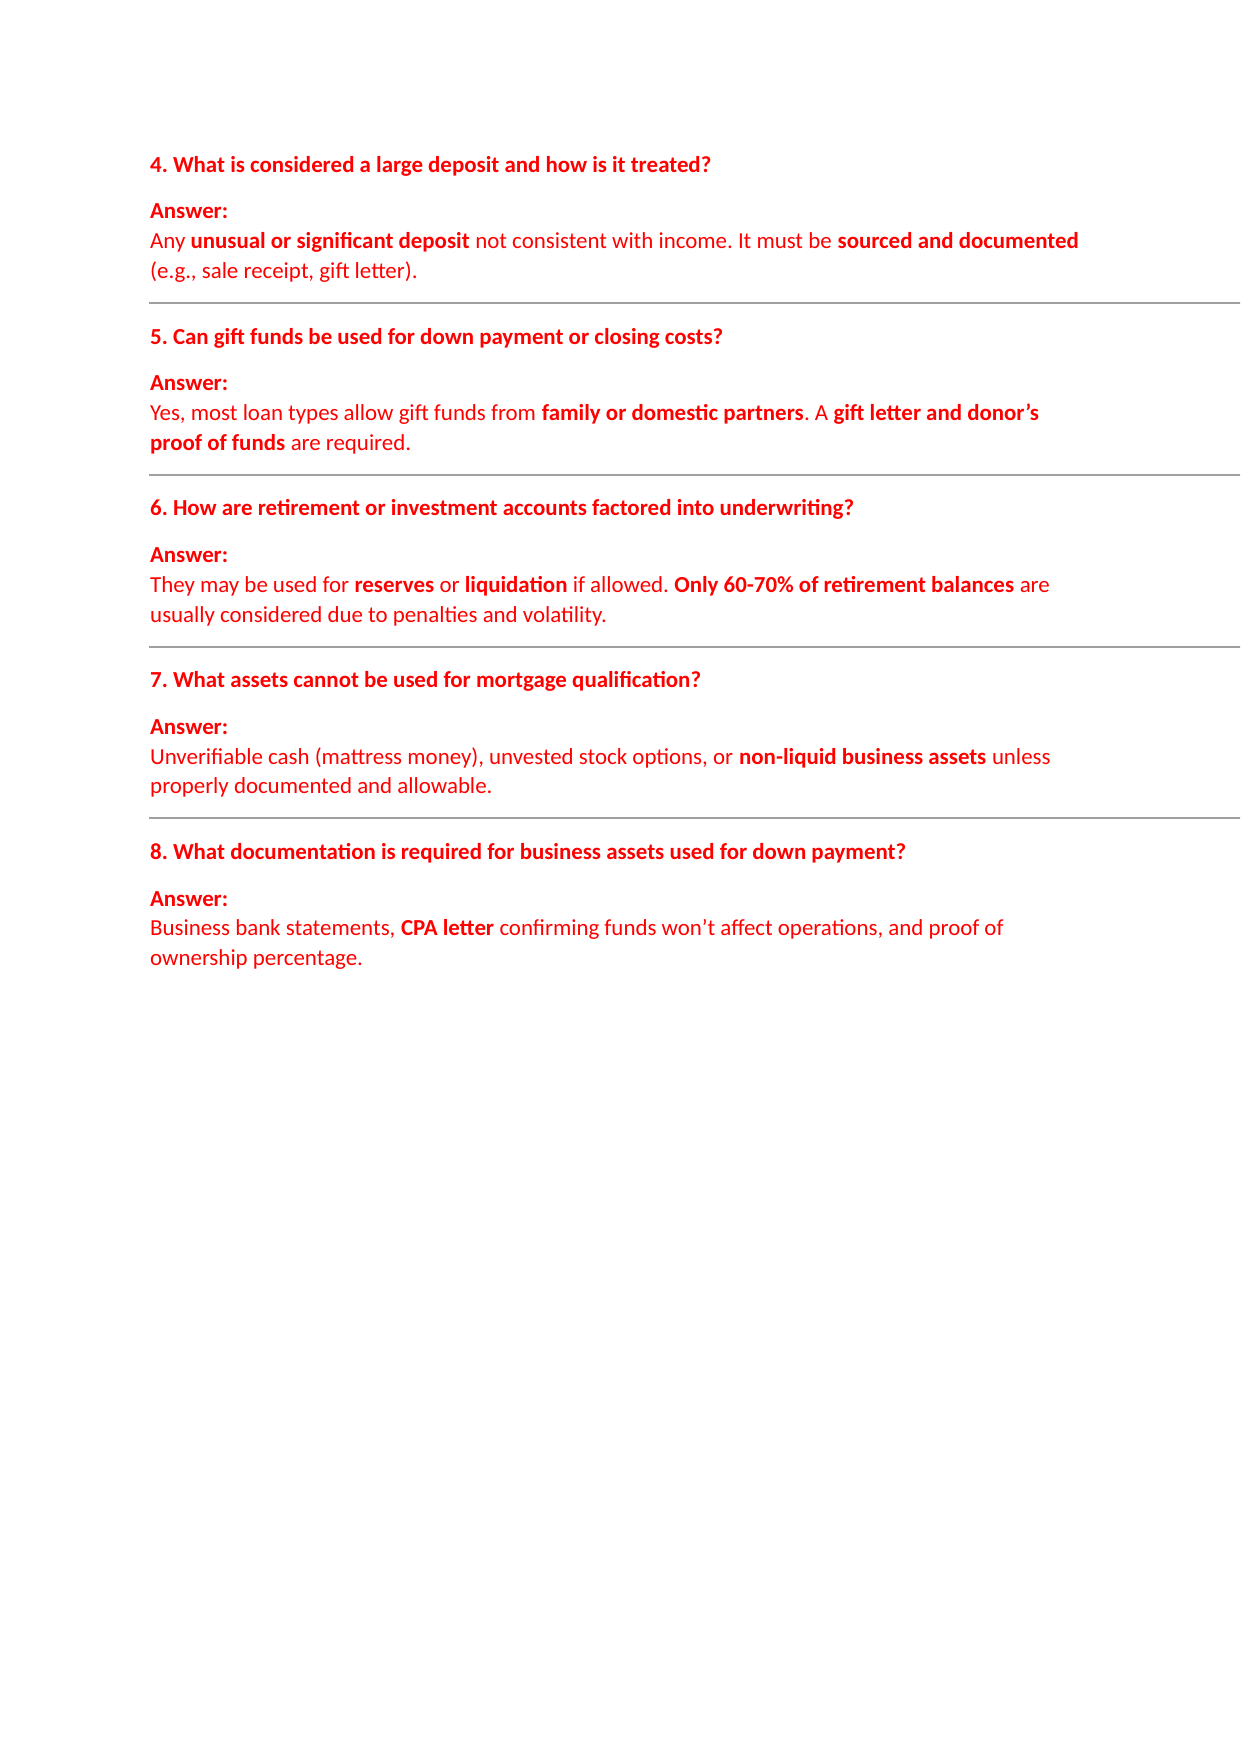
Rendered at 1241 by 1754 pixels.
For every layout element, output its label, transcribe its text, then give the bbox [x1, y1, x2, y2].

text Answer: They may be used for reserves or liquidation if allowed. Only 60-70% of retirement balances are usually considered due to penalties and volatility. [150, 540, 1090, 628]
text 6. How are retirement or investment accounts factored into underwriting? [150, 493, 1090, 522]
text Answer: Business bank statements, CPA letter confirming funds won’t affect operations, and proof of ownership percentage. [150, 884, 1090, 971]
text 7. What assets cannot be used for mortgage qualification? [150, 665, 1090, 693]
text 4. What is considered a large deposit and how is it treated? [150, 150, 1090, 178]
text 8. What documentation is required for business assets used for down payment? [150, 837, 1090, 865]
text 5. Can gift funds be used for down payment or closing costs? [150, 322, 1090, 350]
text Answer: Yes, most loan types allow gift funds from family or domestic partners. A gift letter and donor’s proof of funds are required. [150, 368, 1090, 456]
text Answer: Unverifiable cash (mattress money), unvested stock options, or non-liquid business assets unless properly documented and allowable. [150, 712, 1090, 800]
text Answer: Any unusual or significant deposit not consistent with income. It must be sourced and documented (e.g., sale receipt, gift letter). [150, 197, 1090, 284]
